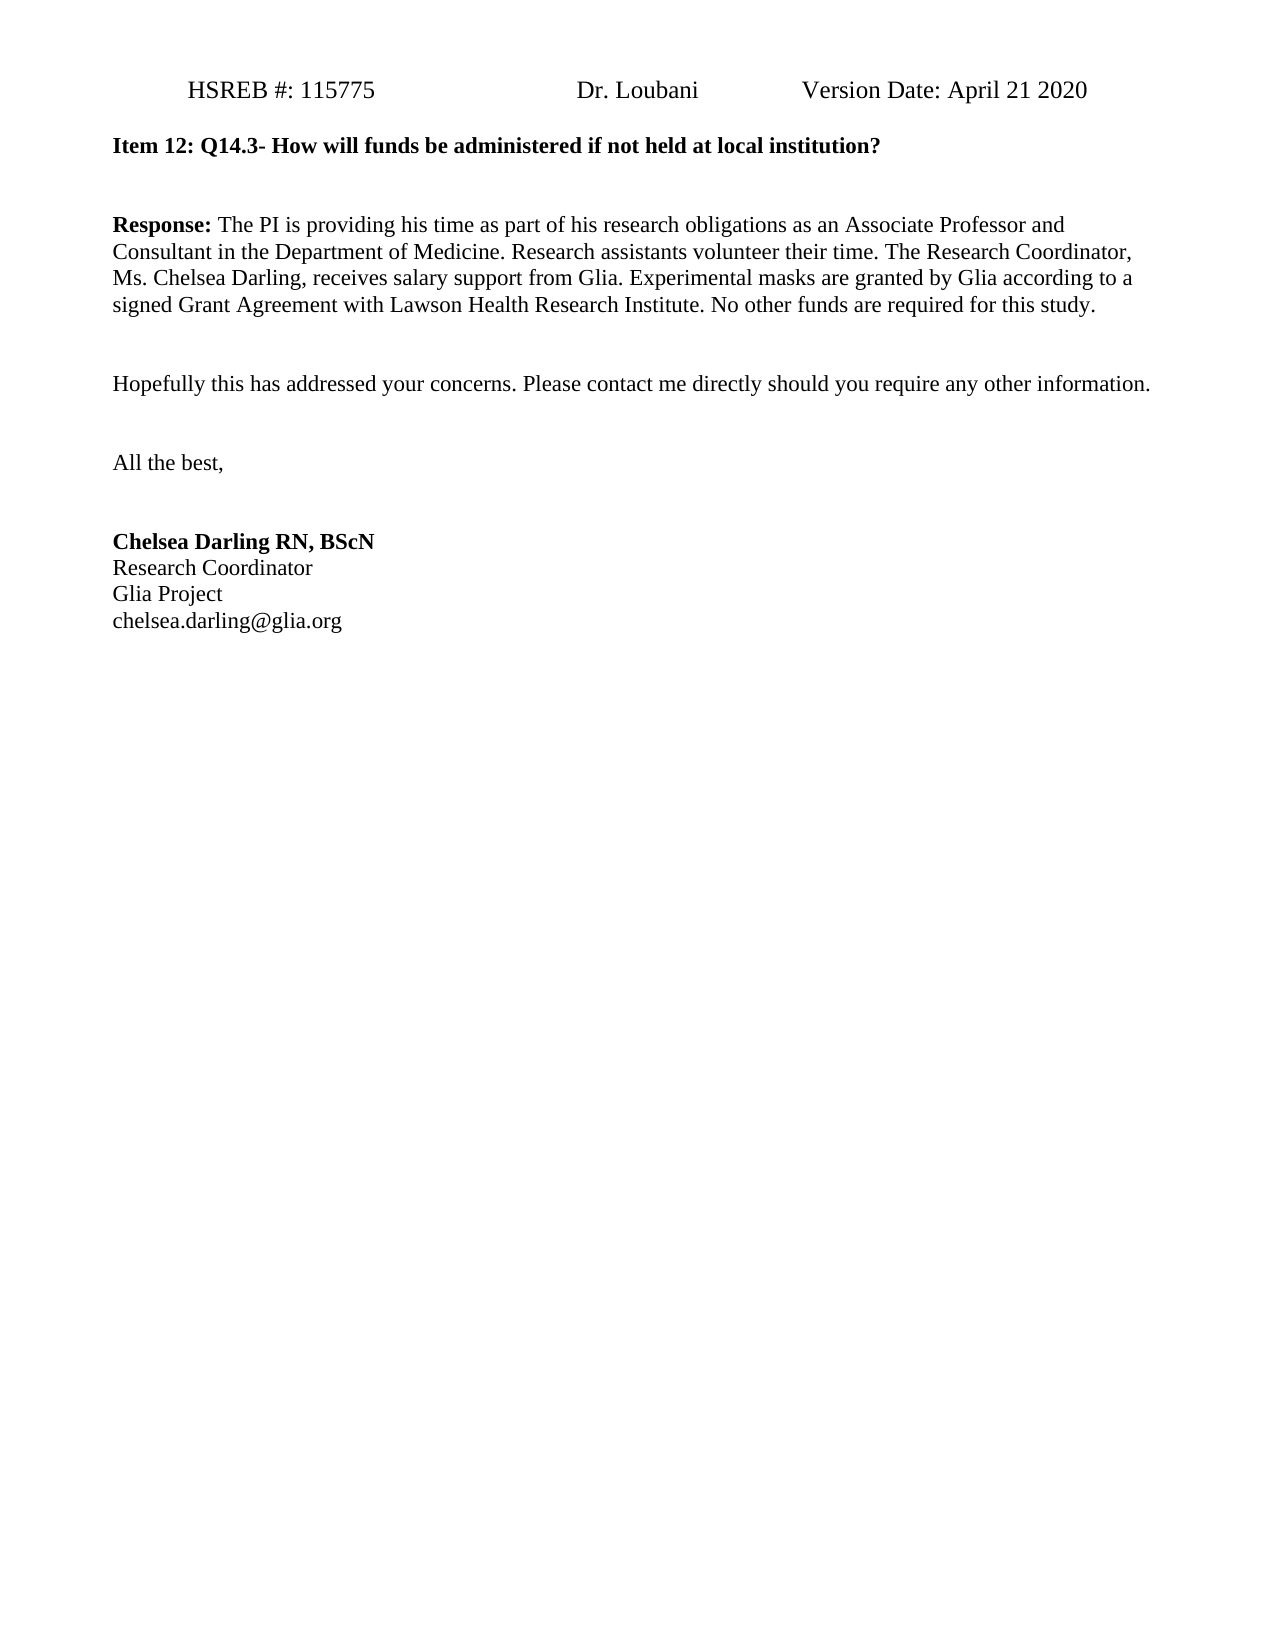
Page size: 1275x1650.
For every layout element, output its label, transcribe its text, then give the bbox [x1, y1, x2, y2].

text Item 12: Q14.3- How will funds be administered if not held at local institution? [112, 132, 1162, 159]
text Hopefully this has addressed your concerns. Please contact me directly should you require any other information. [112, 370, 1162, 396]
text Response: The PI is providing his time as part of his research obligations as an Associate Professor and Consultant in the Department of Medicine. Research assistants volunteer their time. The Research Coordinator, Ms. Chelsea Darling, receives salary support from Glia. Experimental masks are granted by Glia according to a signed Grant Agreement with Lawson Health Research Institute. No other funds are required for this study. [112, 212, 1162, 317]
text Research Coordinator Glia Project [112, 554, 1087, 607]
text Chelsea Darling RN, BScN [112, 528, 1087, 554]
text All the best, [112, 449, 1162, 475]
text chelsea.darling@glia.org [112, 607, 1087, 633]
